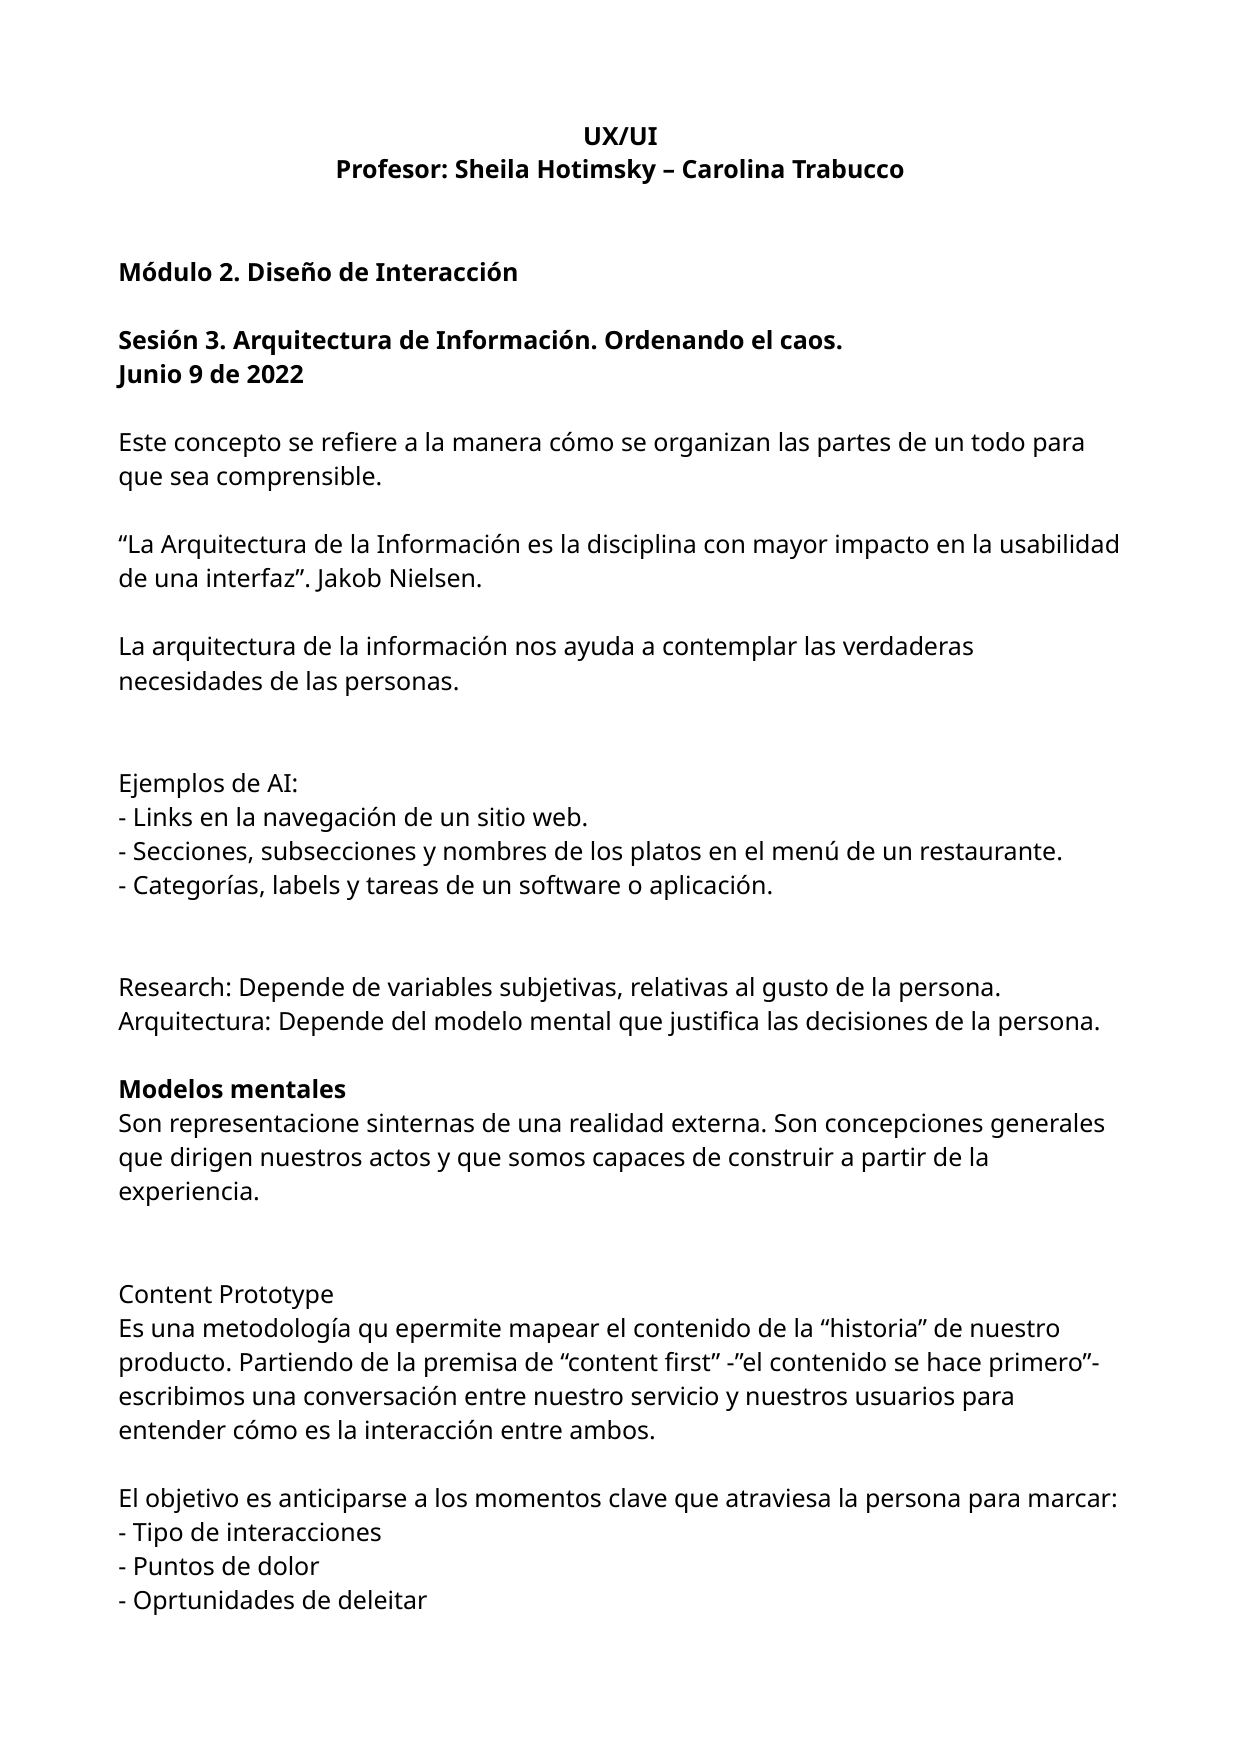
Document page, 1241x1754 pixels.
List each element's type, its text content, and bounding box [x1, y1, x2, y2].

text Junio 9 de 2022 [118, 357, 1122, 391]
text Módulo 2. Diseño de Interacción [118, 254, 1122, 288]
text - Links en la navegación de un sitio web. [118, 799, 1122, 833]
text Son representacione sinternas de una realidad externa. Son concepciones generales que dirigen nuestros actos y que somos capaces de construir a partir de la experiencia. [118, 1106, 1122, 1208]
text “La Arquitectura de la Información es la disciplina con mayor impacto en la usabilidad de una interfaz”. Jakob Nielsen. [118, 527, 1122, 595]
text - Oprtunidades de deleitar [118, 1583, 1122, 1617]
text Arquitectura: Depende del modelo mental que justifica las decisiones de la persona. [118, 1004, 1122, 1038]
text Modelos mentales [118, 1072, 1122, 1106]
text - Secciones, subsecciones y nombres de los platos en el menú de un restaurante. [118, 833, 1122, 867]
text UX/UI [118, 118, 1122, 152]
text Profesor: Sheila Hotimsky – Carolina Trabucco [118, 152, 1122, 186]
text Es una metodología qu epermite mapear el contenido de la “historia” de nuestro producto. Partiendo de la premisa de “content first” -”el contenido se hace primero”- escribimos una conversación entre nuestro servicio y nuestros usuarios para entender cómo es la interacción entre ambos. [118, 1310, 1122, 1447]
text - Tipo de interacciones [118, 1515, 1122, 1549]
text - Puntos de dolor [118, 1549, 1122, 1583]
text Content Prototype [118, 1276, 1122, 1310]
text Este concepto se refiere a la manera cómo se organizan las partes de un todo para que sea comprensible. [118, 425, 1122, 493]
text Ejemplos de AI: [118, 765, 1122, 799]
text Research: Depende de variables subjetivas, relativas al gusto de la persona. [118, 970, 1122, 1004]
text La arquitectura de la información nos ayuda a contemplar las verdaderas necesidades de las personas. [118, 629, 1122, 697]
text Sesión 3. Arquitectura de Información. Ordenando el caos. [118, 322, 1122, 357]
text El objetivo es anticiparse a los momentos clave que atraviesa la persona para marcar: [118, 1481, 1122, 1515]
text - Categorías, labels y tareas de un software o aplicación. [118, 867, 1122, 902]
